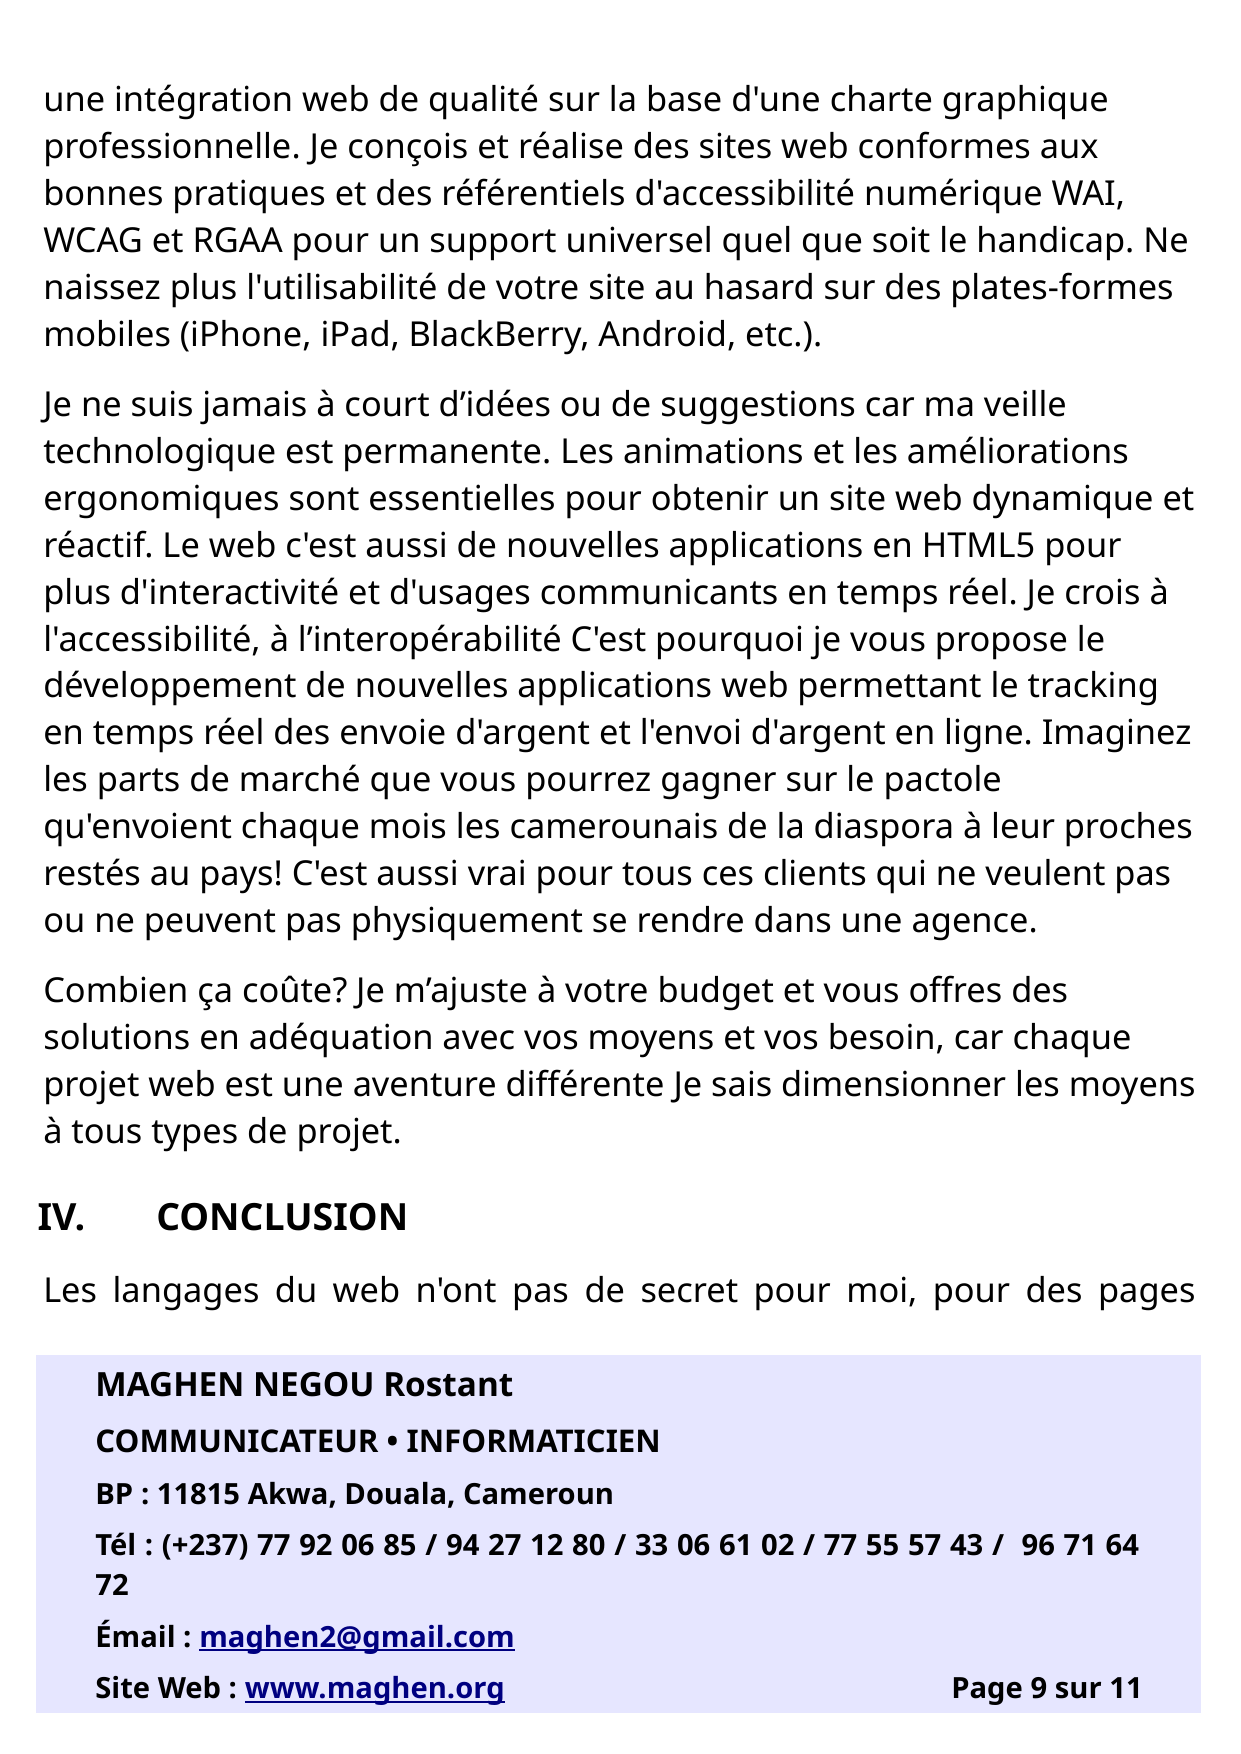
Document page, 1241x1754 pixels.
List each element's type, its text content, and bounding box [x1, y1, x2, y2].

text Les langages du web n'ont pas de secret pour moi, pour des pages [43, 1265, 1196, 1312]
text une intégration web de qualité sur la base d'une charte graphique professionnelle. Je conçois et réalise des sites web conformes aux bonnes pratiques et des référentiels d'accessibilité numérique WAI, WCAG et RGAA pour un support universel quel que soit le handicap. Ne naissez plus l'utilisabilité de votre site au hasard sur des plates-formes mobiles (iPhone, iPad, BlackBerry, Android, etc.). [43, 75, 1196, 356]
text Combien ça coûte? Je m’ajuste à votre budget et vous offres des solutions en adéquation avec vos moyens et vos besoin, car chaque projet web est une aventure différente Je sais dimensionner les moyens à tous types de projet. [43, 966, 1196, 1153]
subtitle CONCLUSION [37, 1190, 1202, 1241]
text Je ne suis jamais à court d’idées ou de suggestions car ma veille technologique est permanente. Les animations et les améliorations ergonomiques sont essentielles pour obtenir un site web dynamique et réactif. Le web c'est aussi de nouvelles applications en HTML5 pour plus d'interactivité et d'usages communicants en temps réel. Je crois à l'accessibilité, à l’interopérabilité C'est pourquoi je vous propose le développement de nouvelles applications web permettant le tracking en temps réel des envoie d'argent et l'envoi d'argent en ligne. Imaginez les parts de marché que vous pourrez gagner sur le pactole qu'envoient chaque mois les camerounais de la diaspora à leur proches restés au pays! C'est aussi vrai pour tous ces clients qui ne veulent pas ou ne peuvent pas physiquement se rendre dans une agence. [43, 380, 1196, 942]
